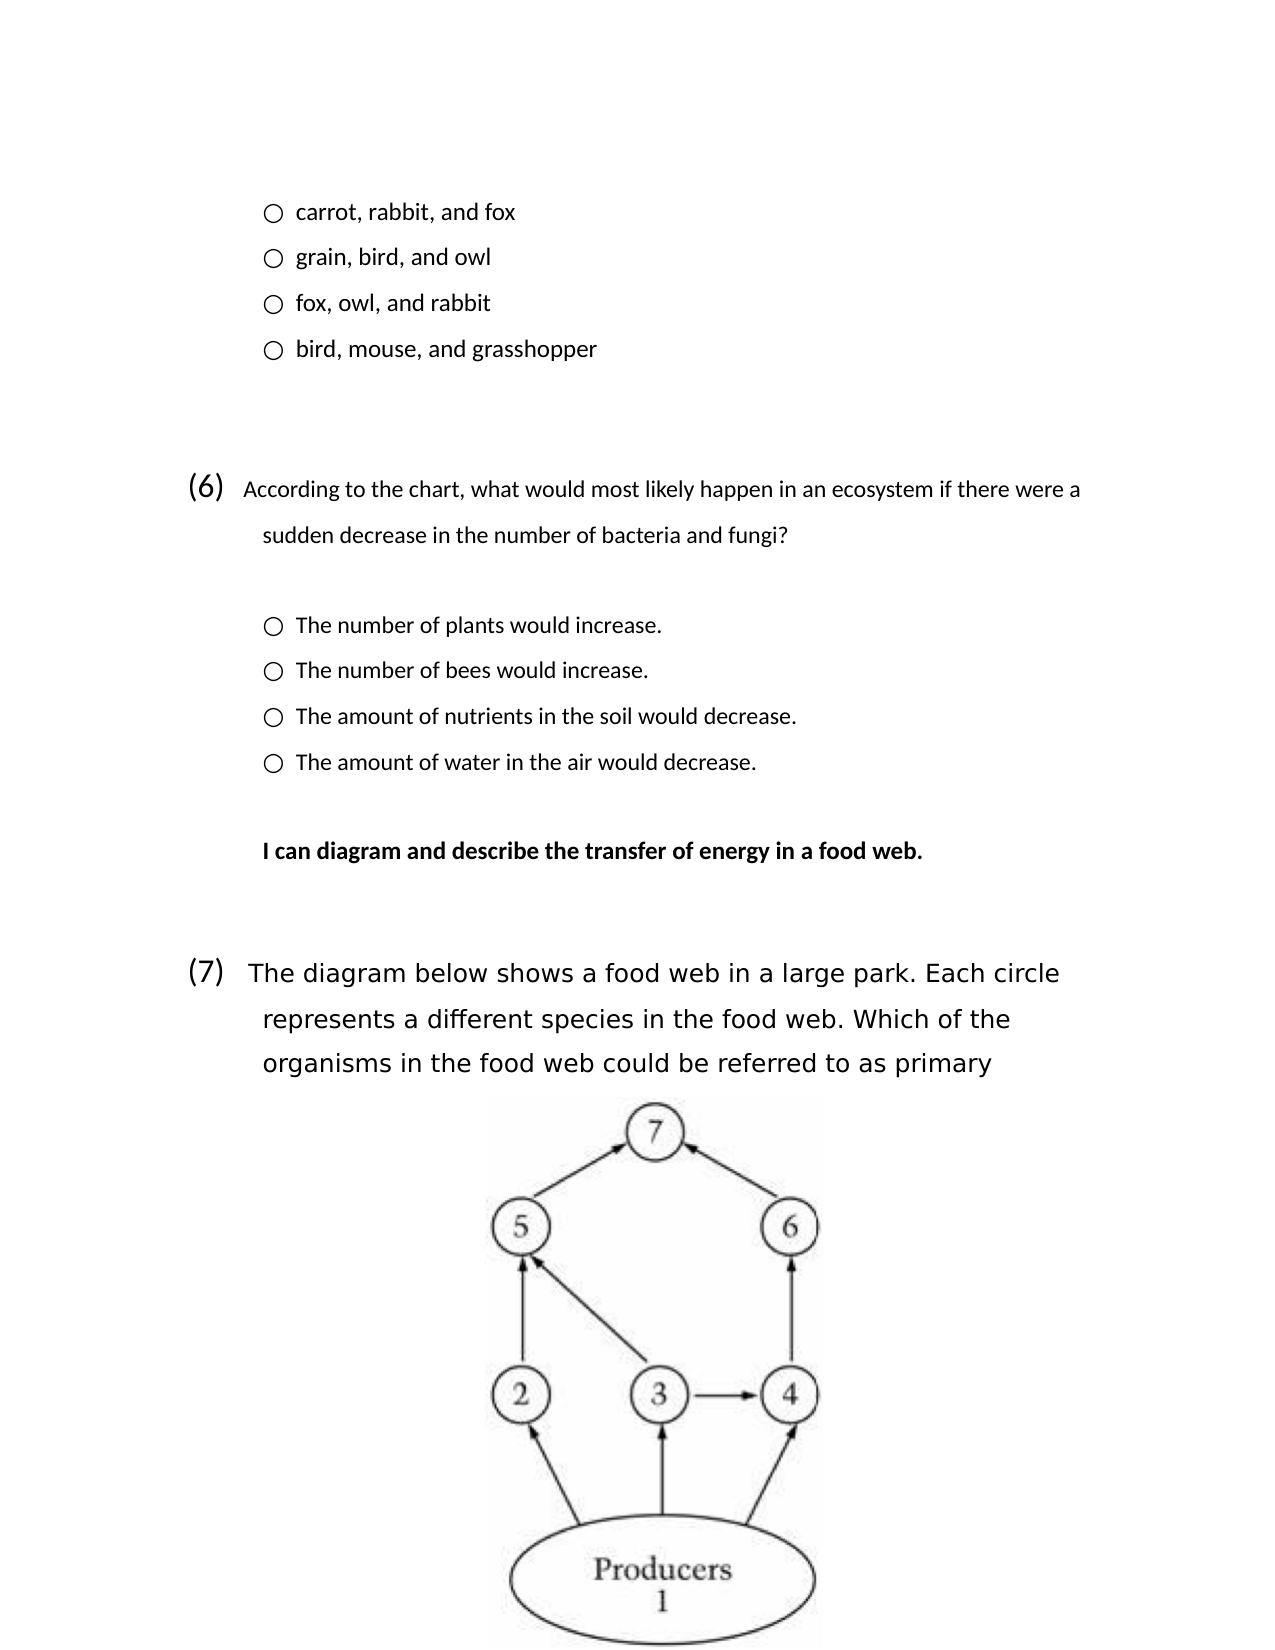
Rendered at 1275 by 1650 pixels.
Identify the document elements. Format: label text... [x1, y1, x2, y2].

picture [484, 1097, 823, 1650]
list ○ carrot, rabbit, and fox ○ grain, bird, and owl ○ fox, owl, and rabbit ○ bird, mouse, and grasshopper [187, 150, 1125, 451]
list According to the chart, what would most likely happen in an ecosystem if there were a sudden decrease in the number of bacteria and fungi? ○ The number of plants would increase. ○ The number of bees would increase. ○ The amount of nutrients in the soil would decrease. ○ The amount of water in the air would decrease. I can diagram and describe the transfer of energy in a food web. [187, 465, 1125, 936]
list The diagram below shows a food web in a large park. Each circle represents a different species in the food web. Which of the organisms in the food web could be referred to as primary [187, 950, 1125, 1078]
